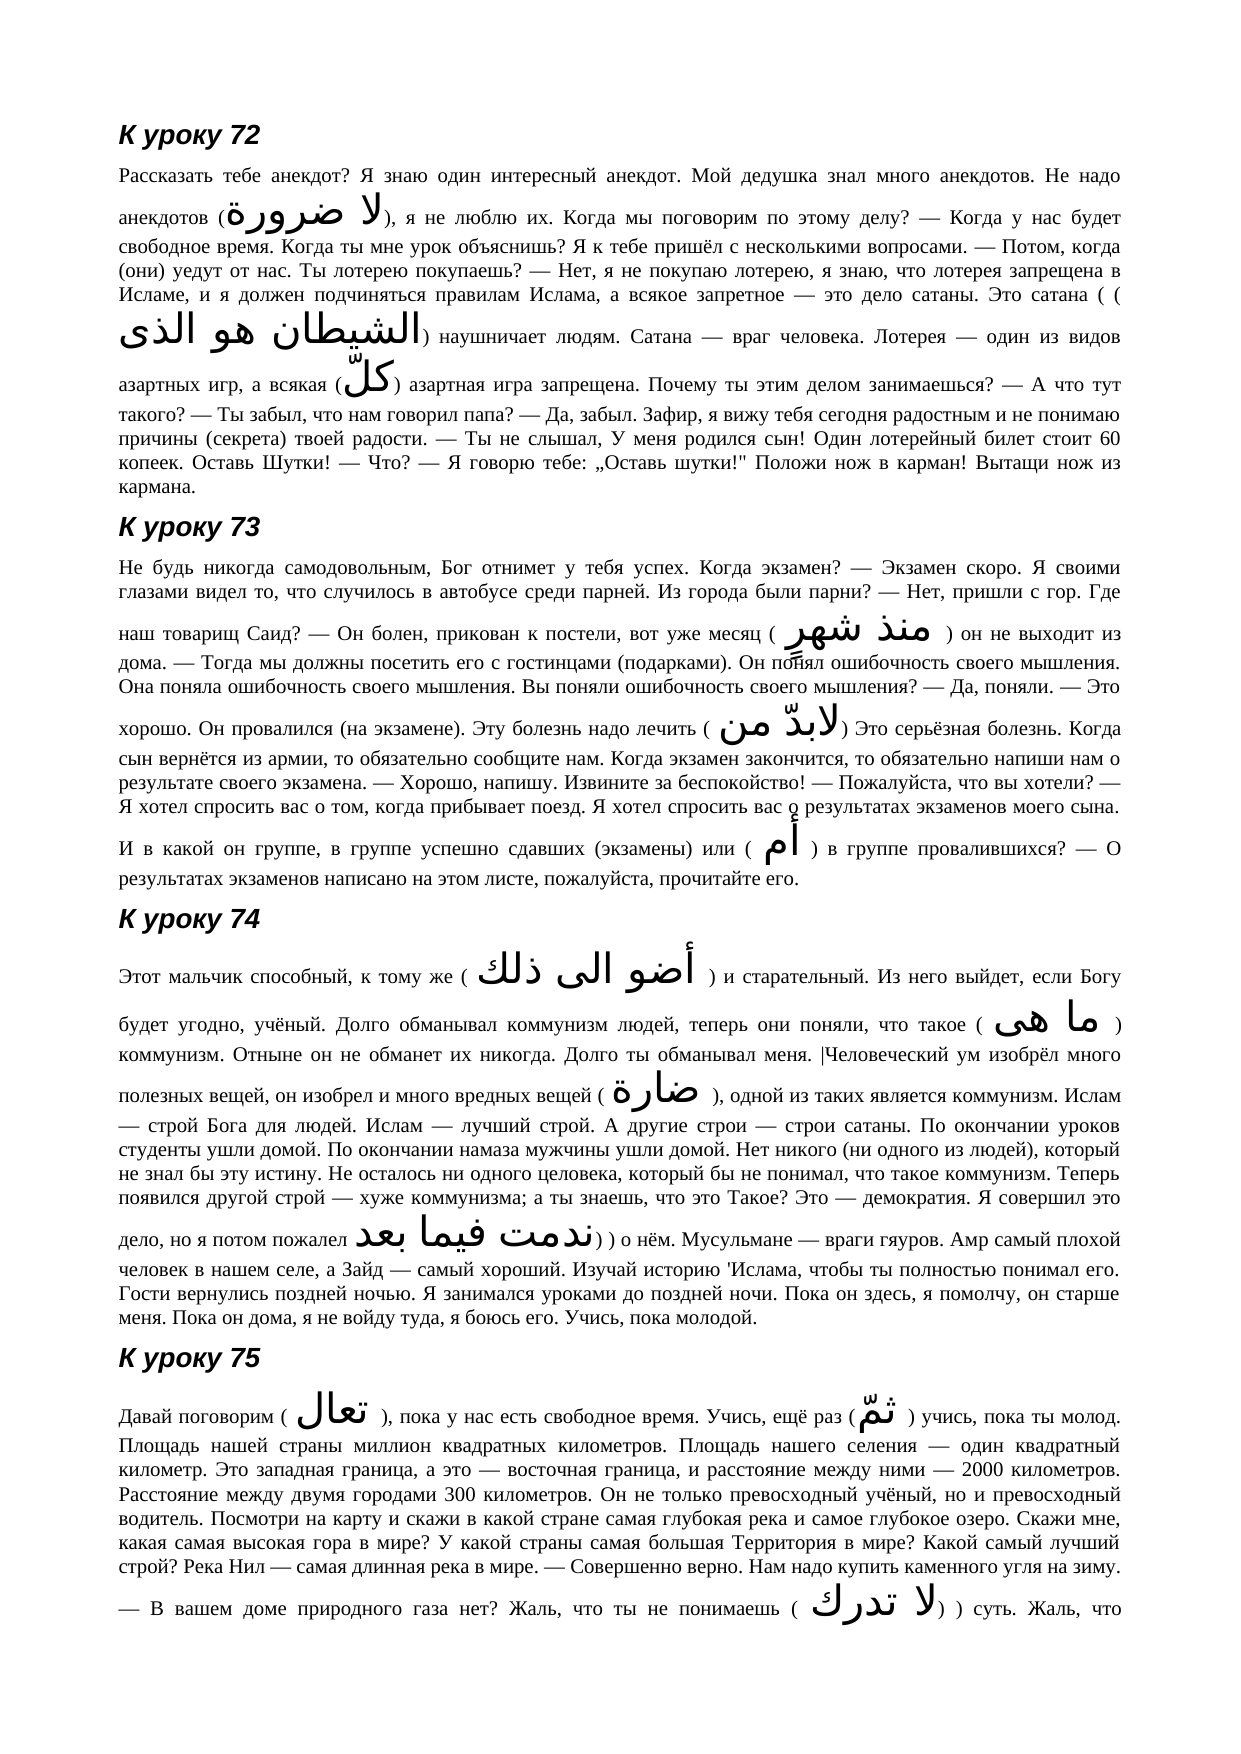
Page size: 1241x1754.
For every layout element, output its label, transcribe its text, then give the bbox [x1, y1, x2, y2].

text Рассказать тебе анекдот? Я знаю один интересный анекдот. Мой дедушка знал много анекдотов. Не надо анекдотов (لا ضرورة), я не люблю их. Когда мы поговорим по этому делу? — Когда у нас будет свободное время. Когда ты мне урок объяснишь? Я к тебе пришёл с несколькими вопросами. — Потом, когда (они) уедут от нас. Ты лотерею покупаешь? — Нет, я не покупаю лотерею, я знаю, что лотерея запрещена в Исламе, и я должен подчиняться правилам Ислама, а всякое запретное — это дело сатаны. Это сатана ( (الشيطان هو الذى) наушничает людям. Сатана — враг человека. Лотерея — один из видов азартных игр, а всякая (كلّ) азартная игра запрещена. Почему ты этим делом занимаешься? — А что тут такого? — Ты забыл, что нам говорил папа? — Да, забыл. Зафир, я вижу тебя сегодня радостным и не понимаю причины (секрета) твоей радости. — Ты не слышал, У меня родился сын! Один лотерейный билет стоит 60 копеек. Оставь Шутки! — Что? — Я говорю тебе: „Оставь шутки!" Положи нож в карман! Вытащи нож из кармана. [118, 163, 1122, 498]
text Этот мальчик способный, к тому же ( أضو الى ذلك ) и старательный. Из него выйдет, если Богу будет угодно, учёный. Долго обманывал коммунизм людей, теперь они поняли, что такое ( ما هى ) коммунизм. Отныне он не обманет их никогда. Долго ты обманывал меня. |Человеческий ум изобрёл много полезных вещей, он изобрел и много вредных вещей ( ضارة ), одной из таких является коммунизм. Ислам — строй Бога для людей. Ислам — лучший строй. А другие строи — строи сатаны. По окончании уроков студенты ушли домой. По окончании намаза мужчины ушли домой. Нет никого (ни одного из людей), который не знал бы эту истину. Не осталось ни одного целовека, который бы не понимал, что такое коммунизм. Теперь появился другой строй — хуже коммунизма; а ты знаешь, что это Такое? Это — демократия. Я совершил это дело, но я потом пожалел ندمت فيما بعد) ) о нём. Мусульмане — враги гяуров. Амр самый плохой человек в нашем селе, а Зайд — самый хороший. Изучай историю 'Ислама, чтобы ты полностью понимал его. Гости вернулись поздней ночью. Я занимался уроками до поздней ночи. Пока он здесь, я помолчу, он старше меня. Пока он дома, я не войду туда, я боюсь его. Учись, пока молодой. [118, 946, 1122, 1329]
subtitle К уроку 73 [118, 510, 1122, 542]
subtitle К уроку 74 [118, 902, 1122, 934]
subtitle К уроку 75 [118, 1341, 1122, 1373]
text Не будь никогда самодовольным, Бог отнимет у тебя успех. Когда экзамен? — Экзамен скоро. Я своими глазами видел то, что случилось в автобусе среди парней. Из города были парни? — Нет, пришли с гор. Где наш товарищ Саид? — Он болен, прикован к постели, вот уже месяц ( منذ شهرٍ ) он не выходит из дома. — Тогда мы должны посетить его с гостинцами (подарками). Он понял ошибочность своего мышления. Она поняла ошибочность своего мышления. Вы поняли ошибочность своего мышления? — Да, поняли. — Это хорошо. Он провалился (на экзамене). Эту болезнь надо лечить ( لابدّ من) Это серьёзная болезнь. Когда сын вернётся из армии, то обязательно сообщите нам. Когда экзамен закончится, то обязательно напиши нам о результате своего экзамена. — Хорошо, напишу. Извините за беспокойство! — Пожалуйста, что вы хотели? — Я хотел спросить вас о том, когда прибывает поезд. Я хотел спросить вас о результатах экзаменов моего сына. И в какой он группе, в группе успешно сдавших (экзамены) или ( أم ) в группе провалившихся? — О результатах экзаменов написано на этом листе, пожалуйста, прочитайте его. [118, 554, 1122, 889]
text Давай поговорим ( تعال ), пока у нас есть свободное время. Учись, ещё раз (ثمّ ) учись, пока ты молод. Площадь нашей страны миллион квадратных километров. Площадь нашего селения — один квадратный километр. Это западная граница, а это — восточная граница, и расстояние между ними — 2000 километров. Расстояние между двумя городами 300 километров. Он не только превосходный учёный, но и превосходный водитель. Посмотри на карту и скажи в какой стране самая глубокая река и самое глубокое озеро. Скажи мне, какая самая высокая гора в мире? У какой страны самая большая Территория в мире? Какой самый лучший строй? Река Нил — самая длинная река в мире. — Совершенно верно. Нам надо купить каменного угля на зиму. — В вашем доме природного газа нет? Жаль, что ты не понимаешь ( لا تدرك) ) суть. Жаль, что мусульмане пока ещё слабы. Жаль, что мусульмане ещё не пробудились (не проснулись) полностью. Скажи мне, где ваша граница, здесь или (أم ) здесь? [118, 1386, 1122, 1625]
subtitle К уроку 72 [118, 118, 1122, 150]
